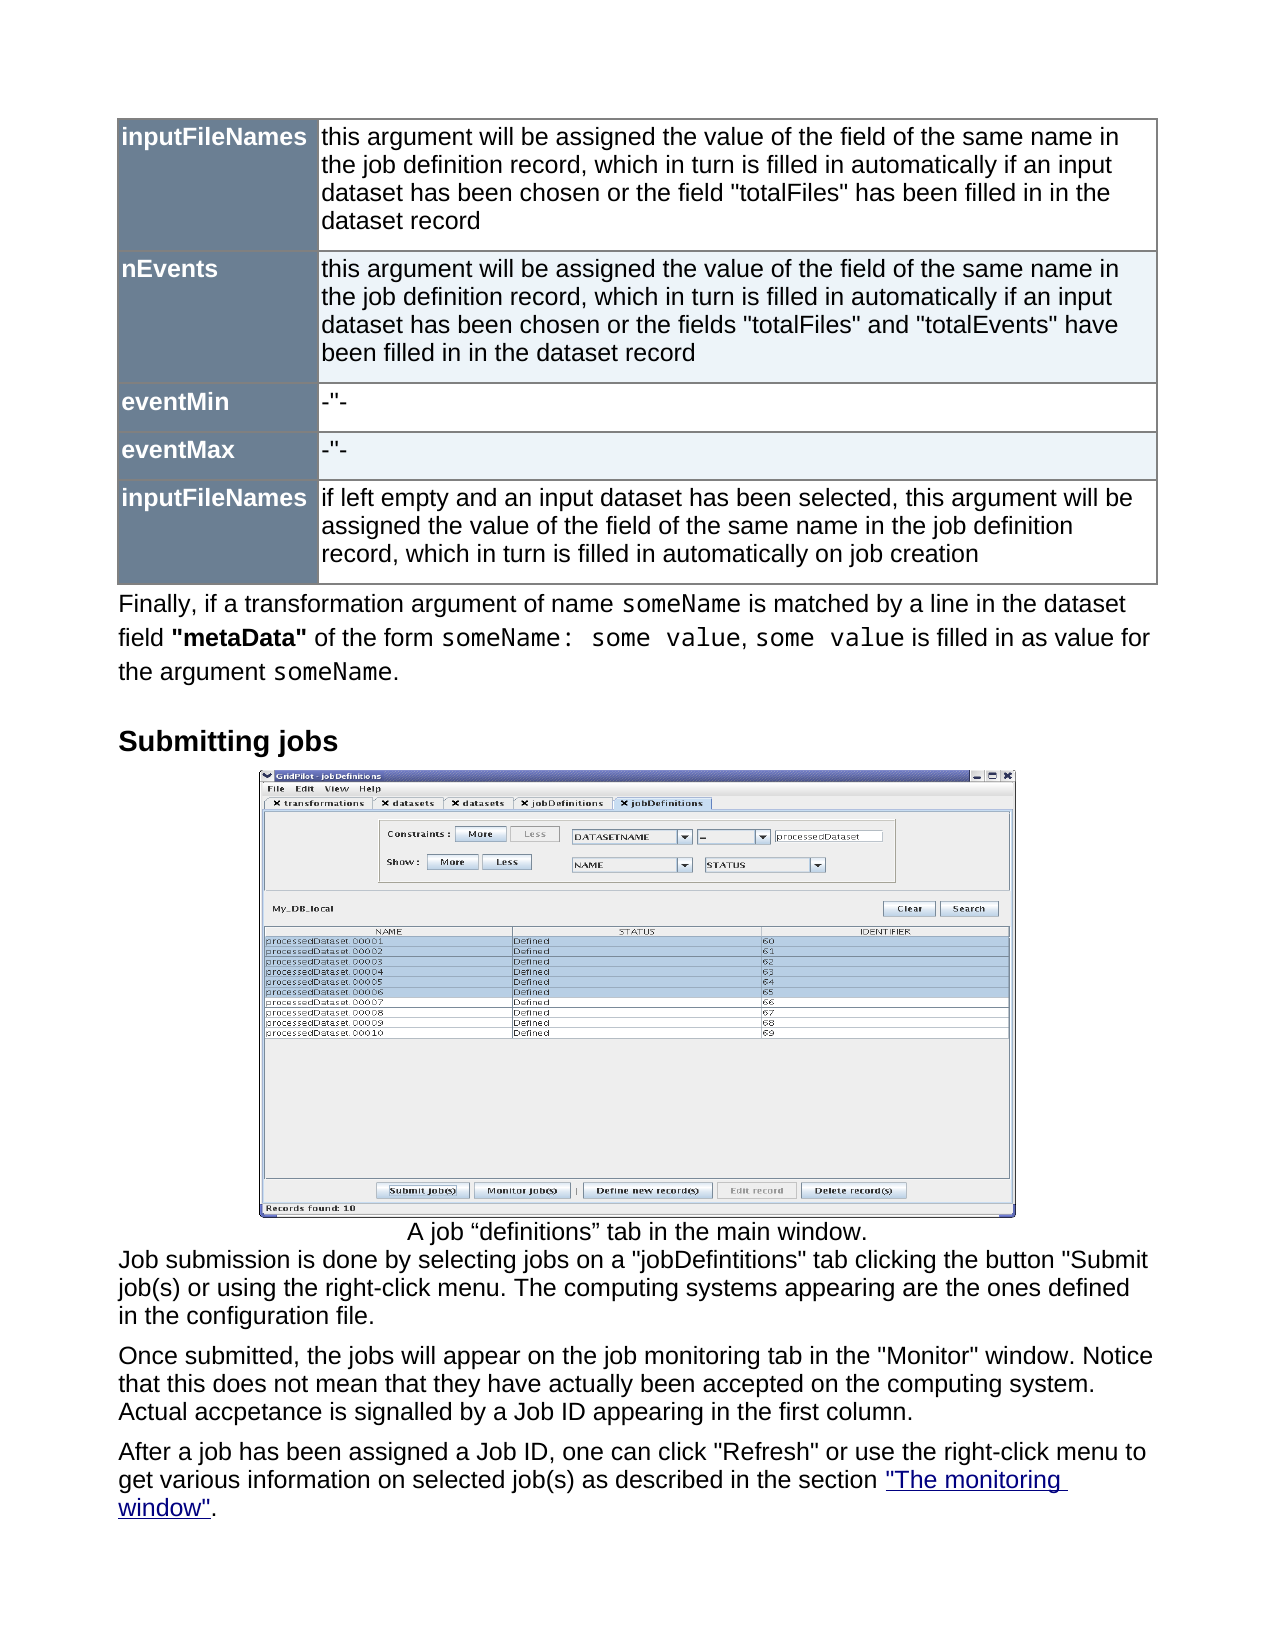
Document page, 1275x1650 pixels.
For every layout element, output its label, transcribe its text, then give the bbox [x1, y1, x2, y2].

table_header this argument will be assigned the value of the field of the same name in the job definition record, which in turn is filled in automatically if an input dataset has been chosen or the field "totalFiles" has been filled in in the dataset record [319, 120, 1156, 250]
picture [259, 770, 1016, 1218]
text Once submitted, the jobs will appear on the job monitoring tab in the "Monitor" window. Notice that this does not mean that they have actually been accepted on the computing system. Actual accpetance is signalled by a Job ID appearing in the first column. [118, 1342, 1157, 1426]
text Job submission is done by selecting jobs on a "jobDefintitions" tab clicking the button "Submit job(s) or using the right-click menu. The computing systems appearing are the ones defined in the configuration file. [118, 1246, 1157, 1329]
table_cell -''- [319, 384, 1156, 431]
text Finally, if a transformation argument of name someName is matched by a line in the dataset field "metaData" of the form someName: some value, some value is filled in as value for the argument someName. [118, 585, 1157, 687]
table_cell eventMax [119, 433, 317, 479]
table_cell nEvents [119, 252, 317, 382]
table_cell if left empty and an input dataset has been selected, this argument will be assigned the value of the field of the same name in the job definition record, which in turn is filled in automatically on job creation [319, 481, 1156, 583]
table_cell this argument will be assigned the value of the field of the same name in the job definition record, which in turn is filled in automatically if an input dataset has been chosen or the fields "totalFiles" and "totalEvents" have been filled in in the dataset record [319, 252, 1156, 382]
table_cell -''- [319, 433, 1156, 479]
table_cell eventMin [119, 384, 317, 431]
table_header inputFileNames [119, 120, 317, 250]
text After a job has been assigned a Job ID, one can click "Refresh" or use the right-click menu to get various information on selected job(s) as described in the section "The monitoring window". [118, 1438, 1157, 1522]
table_cell inputFileNames [119, 481, 317, 583]
text A job “definitions” tab in the main window. [118, 1218, 1157, 1246]
subtitle Submitting jobs [118, 725, 1157, 757]
